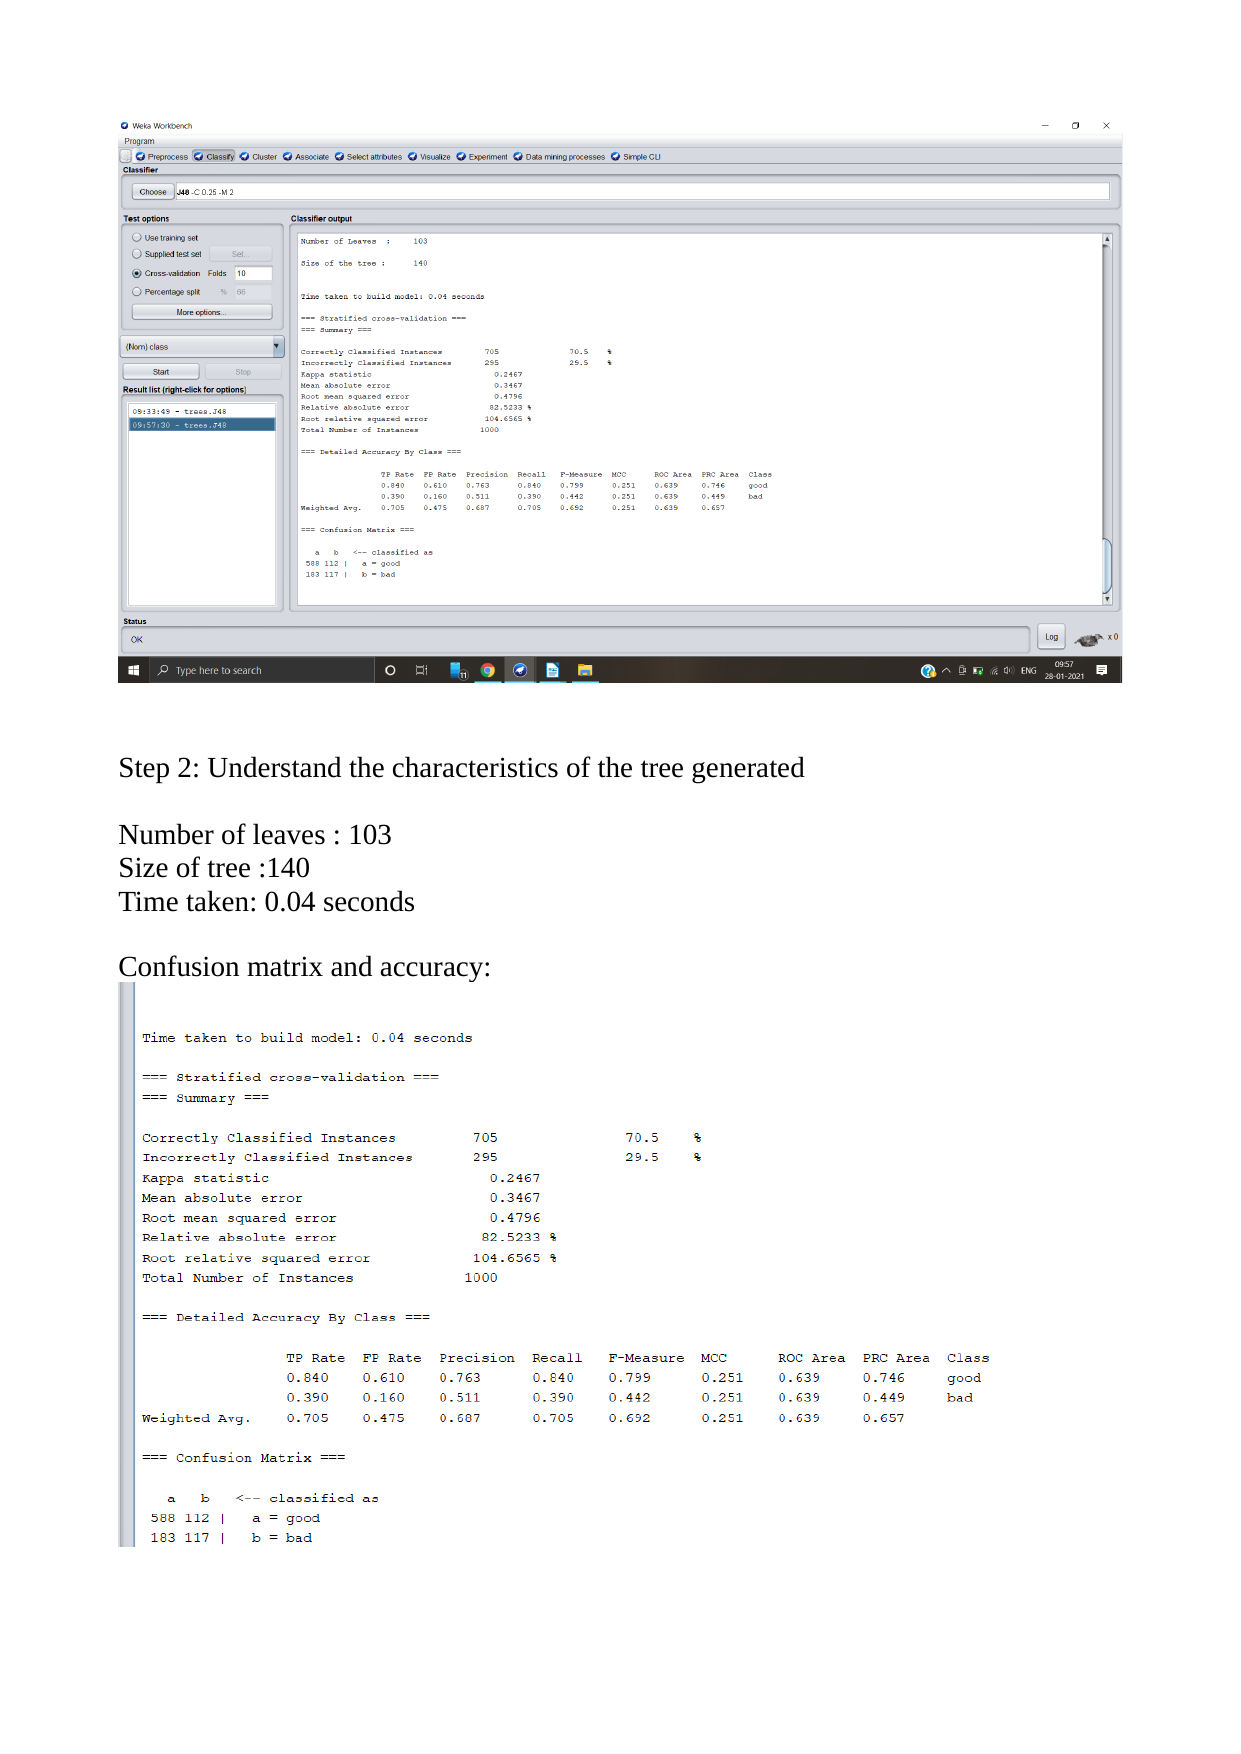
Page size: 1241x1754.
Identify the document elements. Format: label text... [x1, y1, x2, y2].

text Step 2: Understand the characteristics of the tree generated [118, 750, 1122, 783]
text Confusion matrix and accuracy: [118, 949, 1122, 982]
text Number of leaves : 103 [118, 817, 1122, 851]
picture [118, 982, 1123, 1547]
text Time taken: 0.04 seconds [118, 884, 1122, 918]
picture [118, 118, 1123, 683]
text Size of tree :140 [118, 851, 1122, 884]
